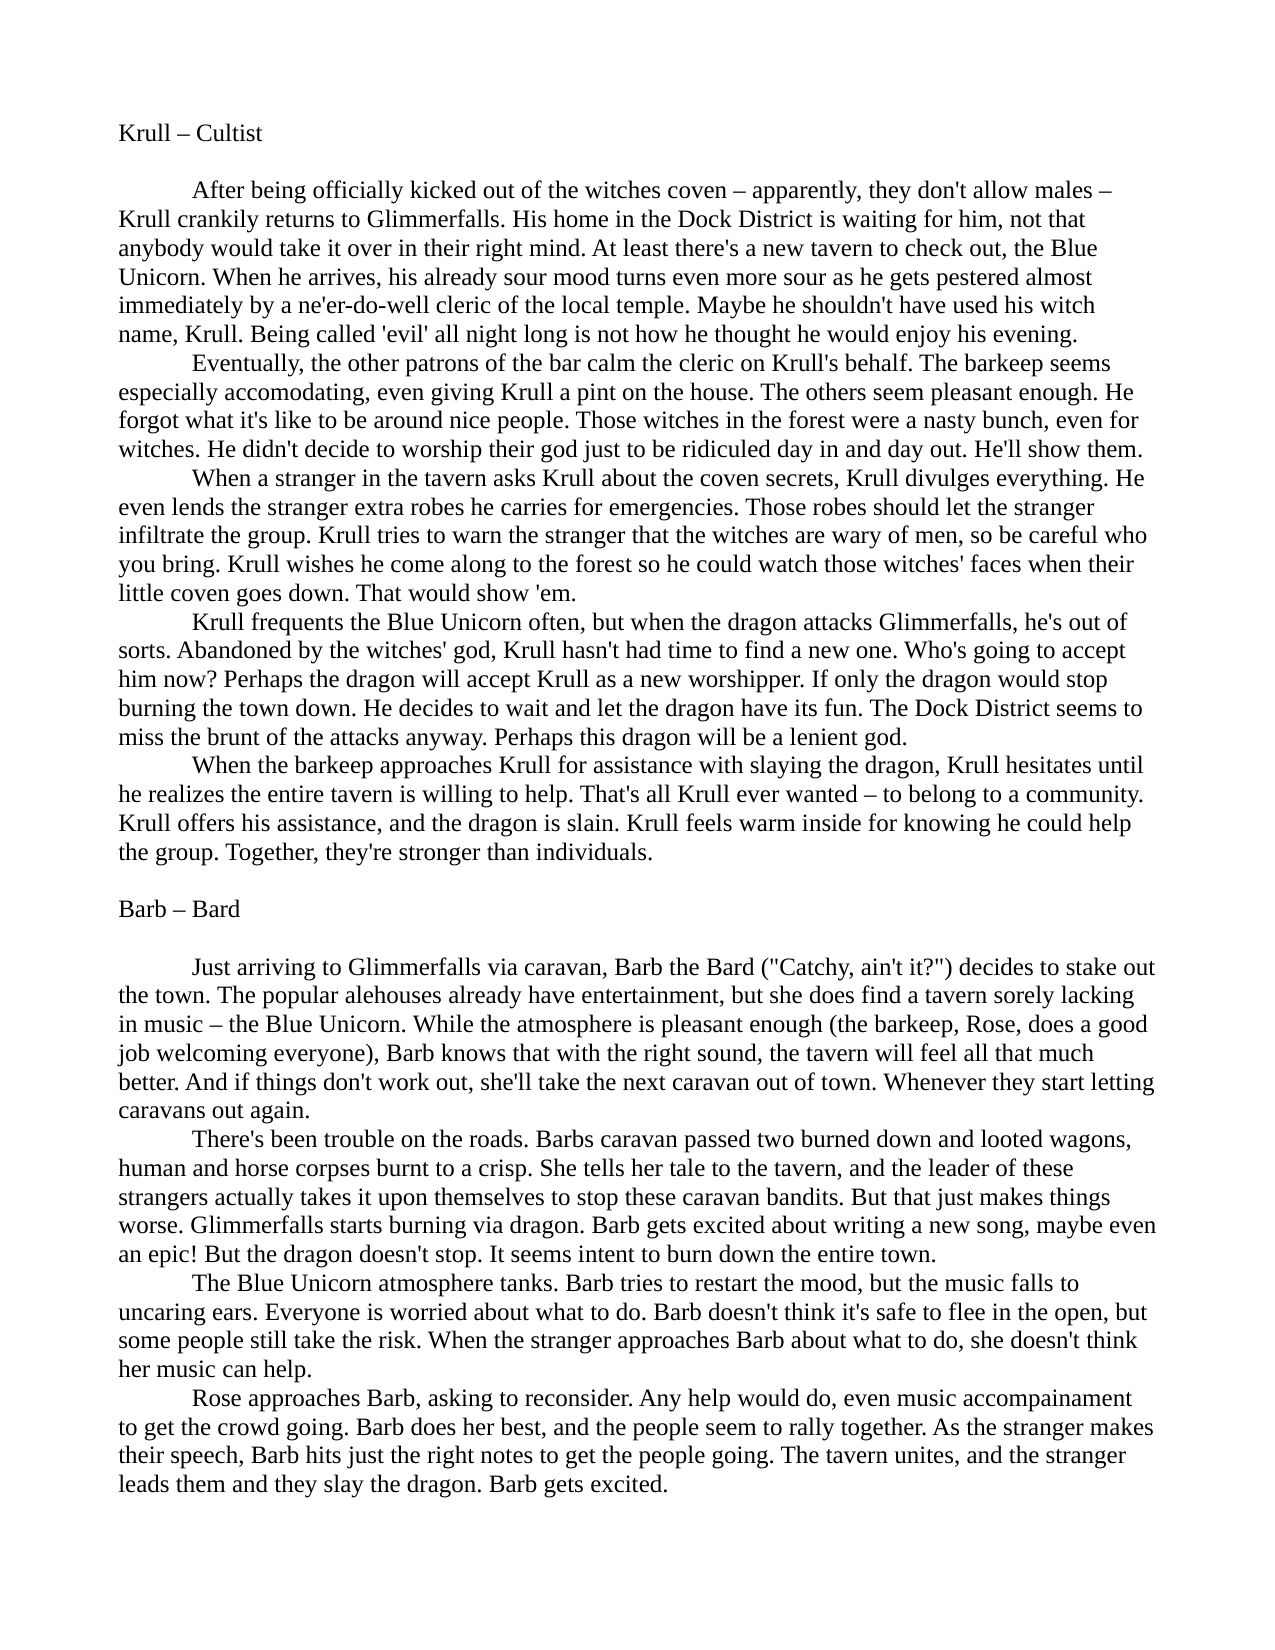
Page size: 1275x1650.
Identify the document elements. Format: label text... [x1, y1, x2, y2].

text Eventually, the other patrons of the bar calm the cleric on Krull's behalf. The barkeep seems especially accomodating, even giving Krull a pint on the house. The others seem pleasant enough. He forgot what it's like to be around nice people. Those witches in the forest were a nasty bunch, even for witches. He didn't decide to worship their god just to be ridiculed day in and day out. He'll show them. [118, 348, 1157, 463]
text Rose approaches Barb, asking to reconsider. Any help would do, even music accompainament to get the crowd going. Barb does her best, and the people seem to rally together. As the stranger makes their speech, Barb hits just the right notes to get the people going. The tavern unites, and the stranger leads them and they slay the dragon. Barb gets excited. [118, 1383, 1157, 1498]
text Krull frequents the Blue Unicorn often, but when the dragon attacks Glimmerfalls, he's out of sorts. Abandoned by the witches' god, Krull hasn't had time to find a new one. Who's going to accept him now? Perhaps the dragon will accept Krull as a new worshipper. If only the dragon would stop burning the town down. He decides to wait and let the dragon have its fun. The Dock District seems to miss the brunt of the attacks anyway. Perhaps this dragon will be a lenient god. [118, 607, 1157, 751]
text Krull – Cultist [118, 118, 1157, 147]
text When the barkeep approaches Krull for assistance with slaying the dragon, Krull hesitates until he realizes the entire tavern is willing to help. That's all Krull ever wanted – to belong to a community. Krull offers his assistance, and the dragon is slain. Krull feels warm inside for knowing he could help the group. Together, they're stronger than individuals. [118, 751, 1157, 866]
text Just arriving to Glimmerfalls via caravan, Barb the Bard ("Catchy, ain't it?") decides to stake out the town. The popular alehouses already have entertainment, but she does find a tavern sorely lacking in music – the Blue Unicorn. While the atmosphere is pleasant enough (the barkeep, Rose, does a good job welcoming everyone), Barb knows that with the right sound, the tavern will feel all that much better. And if things don't work out, she'll take the next caravan out of town. Whenever they start letting caravans out again. [118, 952, 1157, 1124]
text After being officially kicked out of the witches coven – apparently, they don't allow males – Krull crankily returns to Glimmerfalls. His home in the Dock District is waiting for him, not that anybody would take it over in their right mind. At least there's a new tavern to check out, the Blue Unicorn. When he arrives, his already sour mood turns even more sour as he gets pestered almost immediately by a ne'er-do-well cleric of the local temple. Maybe he shouldn't have used his witch name, Krull. Being called 'evil' all night long is not how he thought he would enjoy his evening. [118, 176, 1157, 348]
text When a stranger in the tavern asks Krull about the coven secrets, Krull divulges everything. He even lends the stranger extra robes he carries for emergencies. Those robes should let the stranger infiltrate the group. Krull tries to warn the stranger that the witches are wary of men, so be careful who you bring. Krull wishes he come along to the forest so he could watch those witches' faces when their little coven goes down. That would show 'em. [118, 463, 1157, 607]
text The Blue Unicorn atmosphere tanks. Barb tries to restart the mood, but the music falls to uncaring ears. Everyone is worried about what to do. Barb doesn't think it's safe to flee in the open, but some people still take the risk. When the stranger approaches Barb about what to do, she doesn't think her music can help. [118, 1268, 1157, 1383]
text Barb – Bard [118, 894, 1157, 923]
text There's been trouble on the roads. Barbs caravan passed two burned down and looted wagons, human and horse corpses burnt to a crisp. She tells her tale to the tavern, and the leader of these strangers actually takes it upon themselves to stop these caravan bandits. But that just makes things worse. Glimmerfalls starts burning via dragon. Barb gets excited about writing a new song, maybe even an epic! But the dragon doesn't stop. It seems intent to burn down the entire town. [118, 1124, 1157, 1268]
